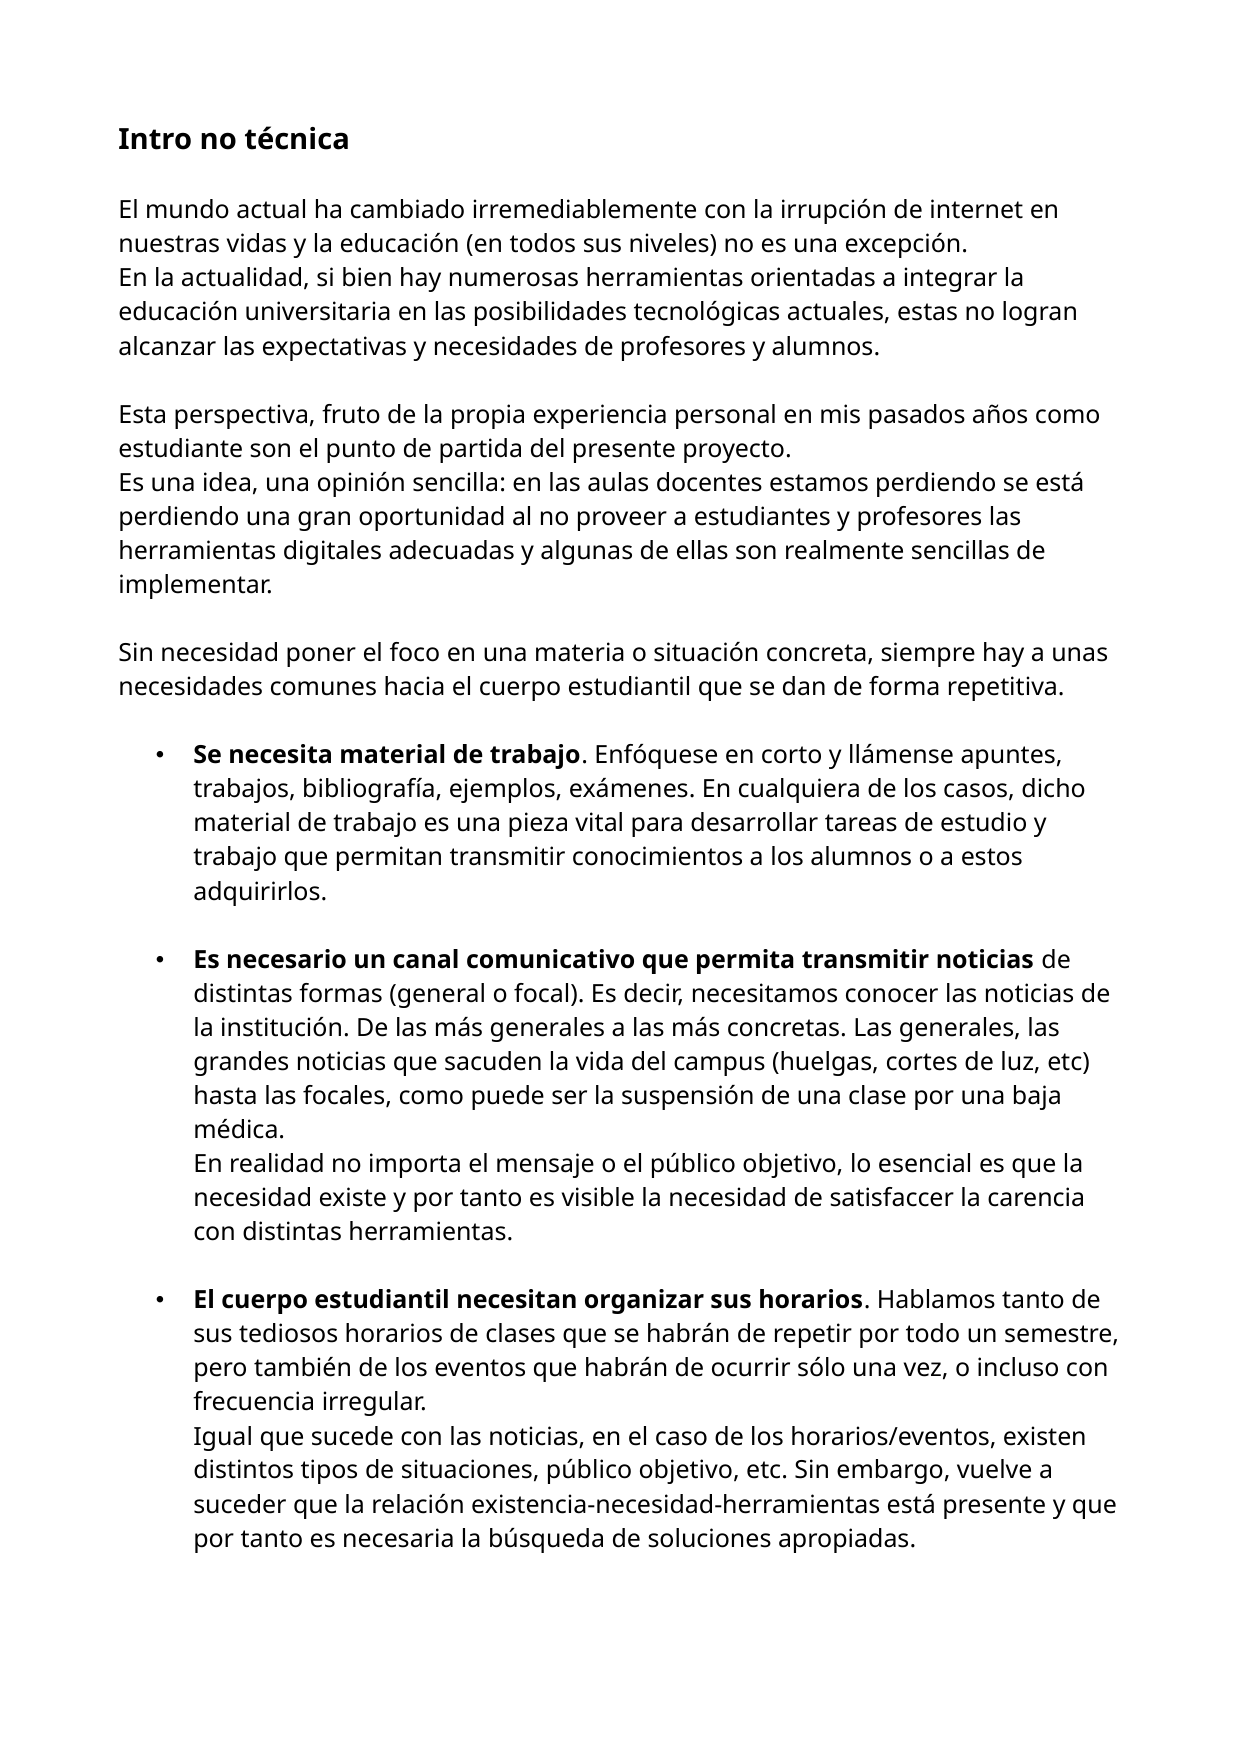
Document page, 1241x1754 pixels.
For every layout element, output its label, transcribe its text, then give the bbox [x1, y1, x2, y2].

text Es una idea, una opinión sencilla: en las aulas docentes estamos perdiendo se está perdiendo una gran oportunidad al no proveer a estudiantes y profesores las herramientas digitales adecuadas y algunas de ellas son realmente sencillas de implementar. [118, 464, 1122, 601]
text El mundo actual ha cambiado irremediablemente con la irrupción de internet en nuestras vidas y la educación (en todos sus niveles) no es una excepción. [118, 192, 1122, 260]
list En realidad no importa el mensaje o el público objetivo, lo esencial es que la necesidad existe y por tanto es visible la necesidad de satisfaccer la carencia con distintas herramientas. [156, 1146, 1122, 1248]
list Se necesita material de trabajo. Enfóquese en corto y llámense apuntes, trabajos, bibliografía, ejemplos, exámenes. En cualquiera de los casos, dicho material de trabajo es una pieza vital para desarrollar tareas de estudio y trabajo que permitan transmitir conocimientos a los alumnos o a estos adquirirlos. [156, 737, 1122, 907]
text Esta perspectiva, fruto de la propia experiencia personal en mis pasados años como estudiante son el punto de partida del presente proyecto. [118, 396, 1122, 464]
list El cuerpo estudiantil necesitan organizar sus horarios. Hablamos tanto de sus tediosos horarios de clases que se habrán de repetir por todo un semestre, pero también de los eventos que habrán de ocurrir sólo una vez, o incluso con frecuencia irregular. [156, 1282, 1122, 1418]
list Igual que sucede con las noticias, en el caso de los horarios/eventos, existen distintos tipos de situaciones, público objetivo, etc. Sin embargo, vuelve a suceder que la relación existencia-necesidad-herramientas está presente y que por tanto es necesaria la búsqueda de soluciones apropiadas. [156, 1418, 1122, 1554]
text En la actualidad, si bien hay numerosas herramientas orientadas a integrar la educación universitaria en las posibilidades tecnológicas actuales, estas no logran alcanzar las expectativas y necesidades de profesores y alumnos. [118, 260, 1122, 362]
text Sin necesidad poner el foco en una materia o situación concreta, siempre hay a unas necesidades comunes hacia el cuerpo estudiantil que se dan de forma repetitiva. [118, 635, 1122, 703]
text Intro no técnica [118, 118, 1122, 158]
list Es necesario un canal comunicativo que permita transmitir noticias de distintas formas (general o focal). Es decir, necesitamos conocer las noticias de la institución. De las más generales a las más concretas. Las generales, las grandes noticias que sacuden la vida del campus (huelgas, cortes de luz, etc) hasta las focales, como puede ser la suspensión de una clase por una baja médica. [156, 941, 1122, 1146]
